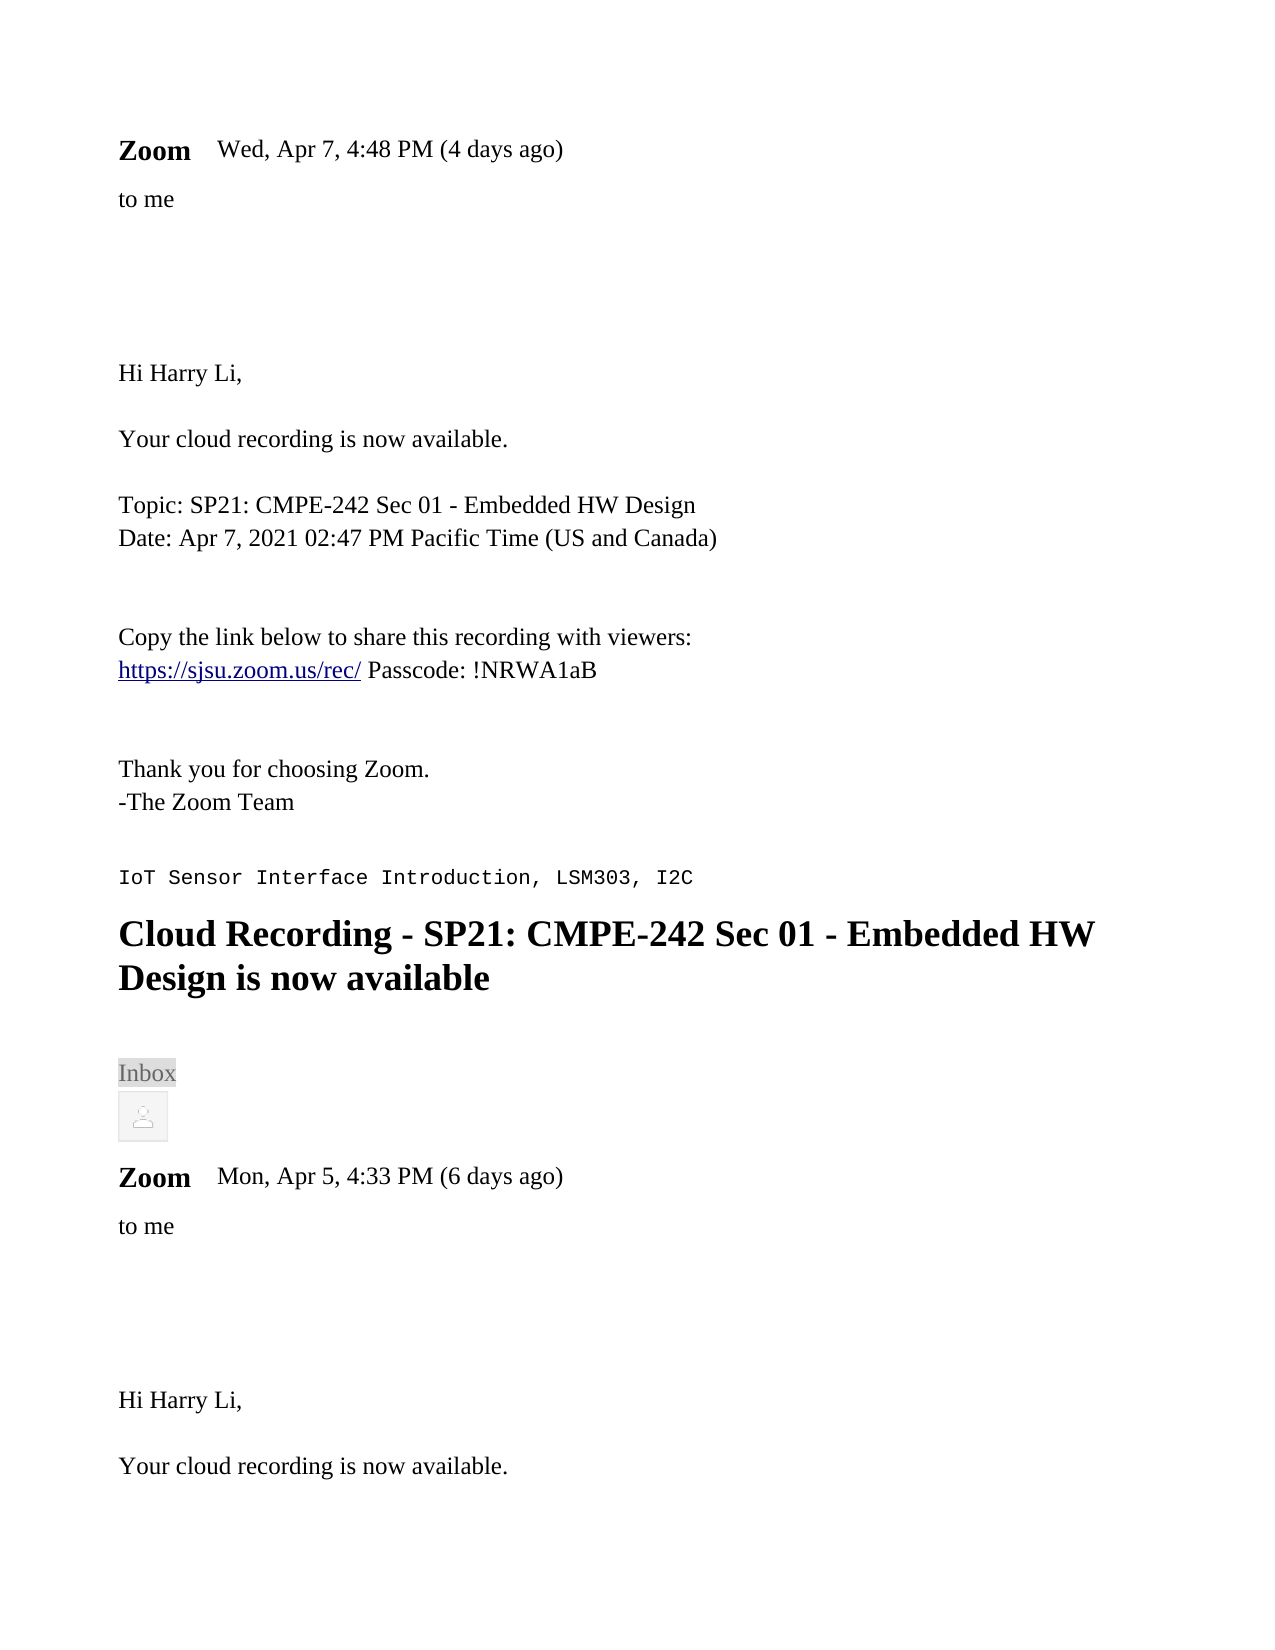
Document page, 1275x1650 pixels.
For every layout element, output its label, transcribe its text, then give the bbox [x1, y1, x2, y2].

table_header Zoom [118, 1145, 212, 1206]
table_header Wed, Apr 7, 4:48 PM (4 days ago) [217, 118, 571, 179]
table_header [212, 118, 217, 179]
subtitle Cloud Recording - SP21: CMPE-242 Sec 01 - Embedded HW Design is now available [118, 912, 1157, 998]
table_header Zoom [118, 118, 212, 179]
table_header [212, 1145, 217, 1206]
table_header [125, 1206, 135, 1211]
table_header to me [118, 1211, 191, 1242]
table_header to me [118, 184, 191, 215]
text Hi Harry Li, Your cloud recording is now available. [118, 1385, 1157, 1513]
text IoT Sensor Interface Introduction, LSM303, I2C [118, 867, 1157, 891]
table_header [191, 1211, 200, 1242]
table_header [125, 179, 135, 184]
picture [118, 1091, 169, 1142]
text Hi Harry Li, Your cloud recording is now available. Topic: SP21: CMPE-242 Sec 01 - Embedded HW Design Date: Apr 7, 2021 02:47 PM Pacific Time (US and Canada) Copy the link below to share this recording with viewers: https://sjsu.zoom.us/rec/ Passcode: !NRWA1aB Thank you for choosing Zoom. -The Zoom Team [118, 358, 1157, 816]
table_header [191, 184, 200, 215]
table_header Mon, Apr 5, 4:33 PM (6 days ago) [217, 1145, 571, 1206]
text Inbox [118, 1058, 1157, 1087]
